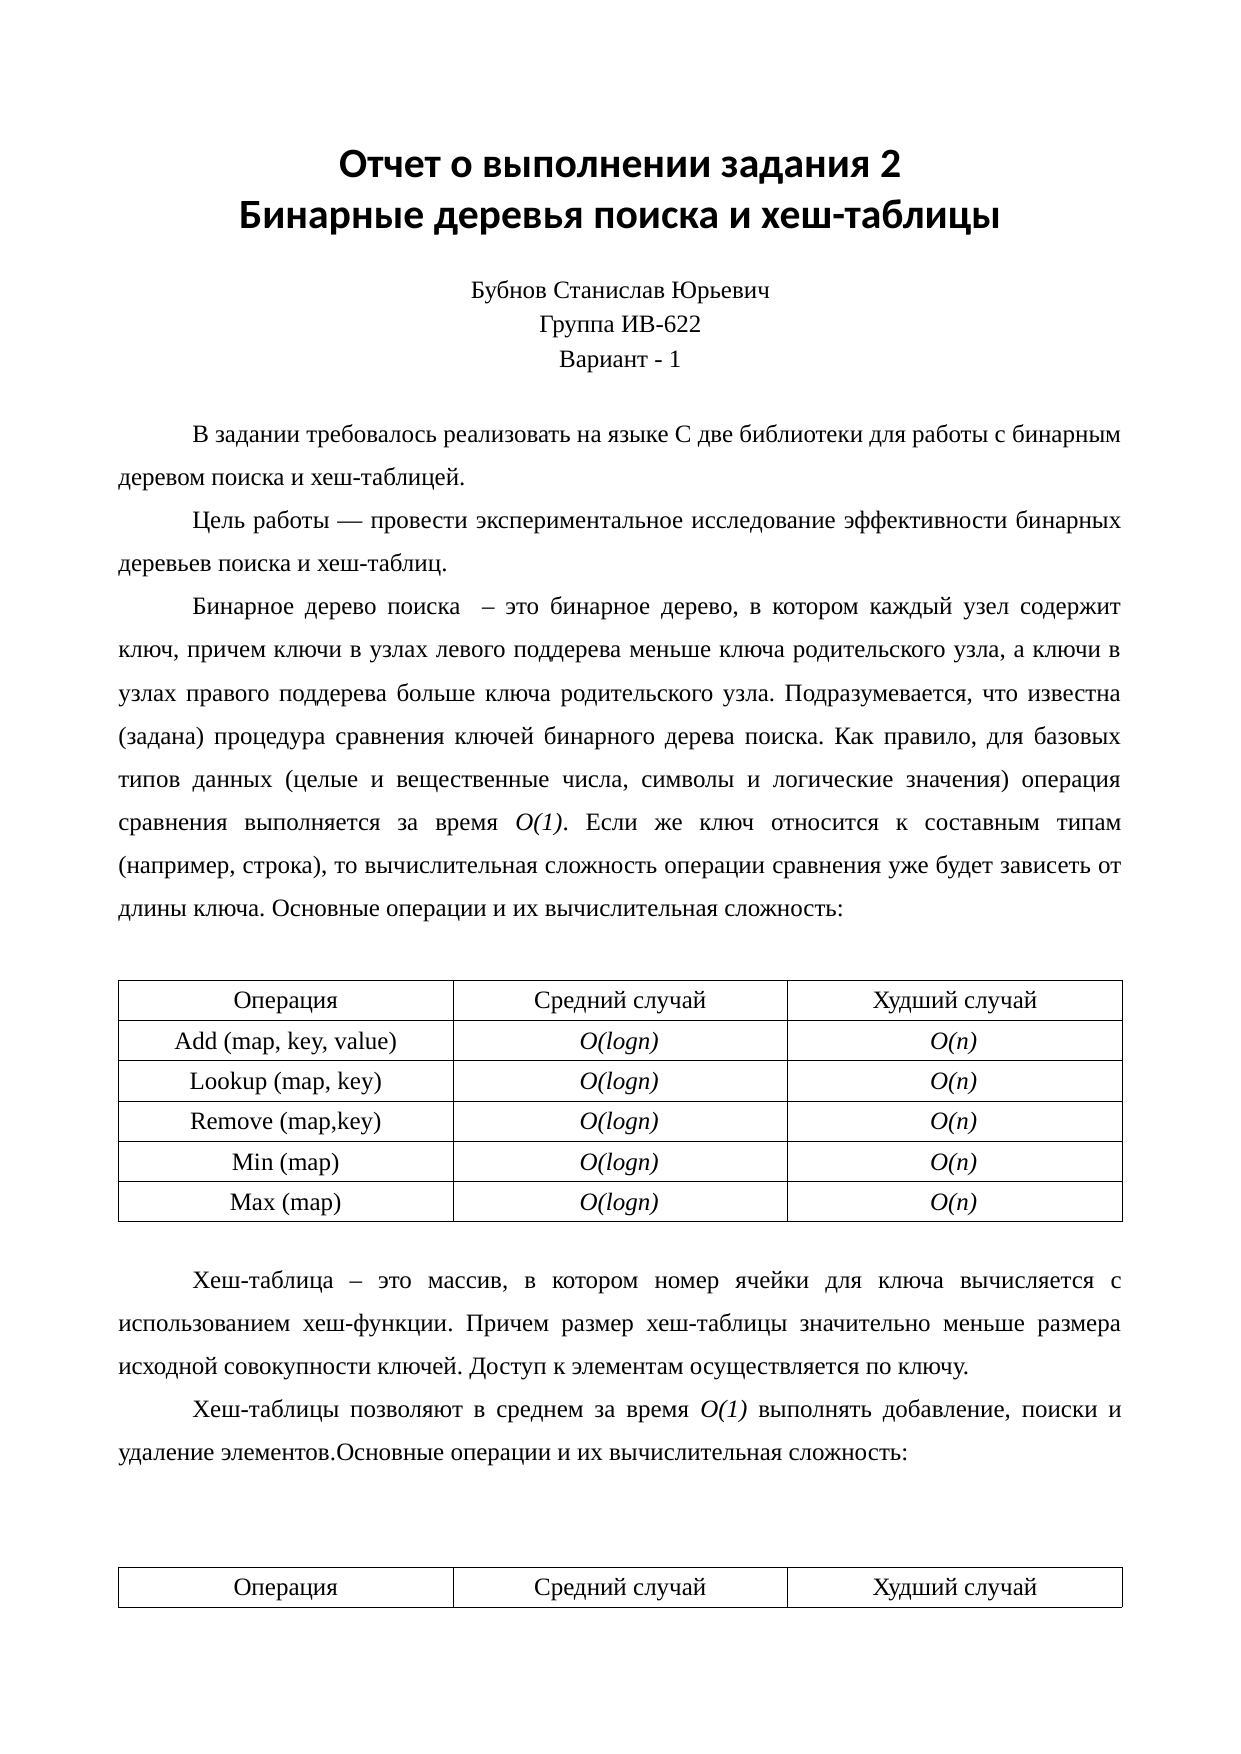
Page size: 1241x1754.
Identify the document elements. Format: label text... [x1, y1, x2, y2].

table_cell O(logn) [454, 1142, 787, 1181]
table_cell O(logn) [454, 1182, 787, 1221]
table_header Операция [119, 981, 453, 1020]
text Бубнов Станислав Юрьевич [118, 275, 1122, 303]
table_cell Add (map, key, value) [119, 1021, 453, 1060]
table_cell O(n) [788, 1061, 1122, 1101]
table_header Средний случай [454, 1568, 787, 1607]
text Хеш-таблица – это массив, в котором номер ячейки для ключа вычисляется с использованием хеш-функции. Причем размер хеш-таблицы значительно меньше размера исходной совокупности ключей. Доступ к элементам осуществляется по ключу. [118, 1265, 1122, 1380]
table_header Худший случай [788, 1568, 1122, 1607]
text Bариант - 1 [118, 344, 1122, 372]
text Хеш-таблицы позволяют в среднем за время О(1) выполнять добавление, поиски и удаление элементов.Основные операции и их вычислительная сложность: [118, 1394, 1122, 1466]
table_cell O(n) [788, 1021, 1122, 1060]
text Цель работы — провести экспериментальное исследование эффективности бинарных деревьев поиска и хеш-таблиц. [118, 505, 1122, 577]
table_cell Remove (map,key) [119, 1102, 453, 1141]
text В задании требовалось реализовать на языке C две библиотеки для работы с бинарным деревом поиска и хеш-таблицей. [118, 419, 1122, 491]
text Бинарное дерево поиска – это бинарное дерево, в котором каждый узел содержит ключ, причем ключи в узлах левого поддерева меньше ключа родительского узла, а ключи в узлах правого поддерева больше ключа родительского узла. Подразумевается, что известна (задана) процедура сравнения ключей бинарного дерева поиска. Как правило, для базовых типов данных (целые и вещественные числа, символы и логические значения) операция сравнения выполняется за время O(1). Если же ключ относится к составным типам (например, строка), то вычислительная сложность операции сравнения уже будет зависеть от длины ключа. Основные операции и их вычислительная сложность: [118, 591, 1122, 922]
table_header Худший случай [788, 981, 1122, 1020]
table_cell Lookup (map, key) [119, 1061, 453, 1101]
table_cell O(logn) [454, 1061, 787, 1101]
title Отчет о выполнении задания 2 Бинарные деревья поиска и хеш-таблицы [118, 137, 1122, 239]
table_header Операция [119, 1568, 453, 1607]
table_cell O(n) [788, 1142, 1122, 1181]
table_cell O(n) [788, 1182, 1122, 1221]
table_cell Min (map) [119, 1142, 453, 1181]
table_cell Max (map) [119, 1182, 453, 1221]
text Группа ИВ-622 [118, 309, 1122, 338]
table_cell O(logn) [454, 1102, 787, 1141]
table_cell O(logn) [454, 1021, 787, 1060]
table_cell O(n) [788, 1102, 1122, 1141]
table_header Средний случай [454, 981, 787, 1020]
